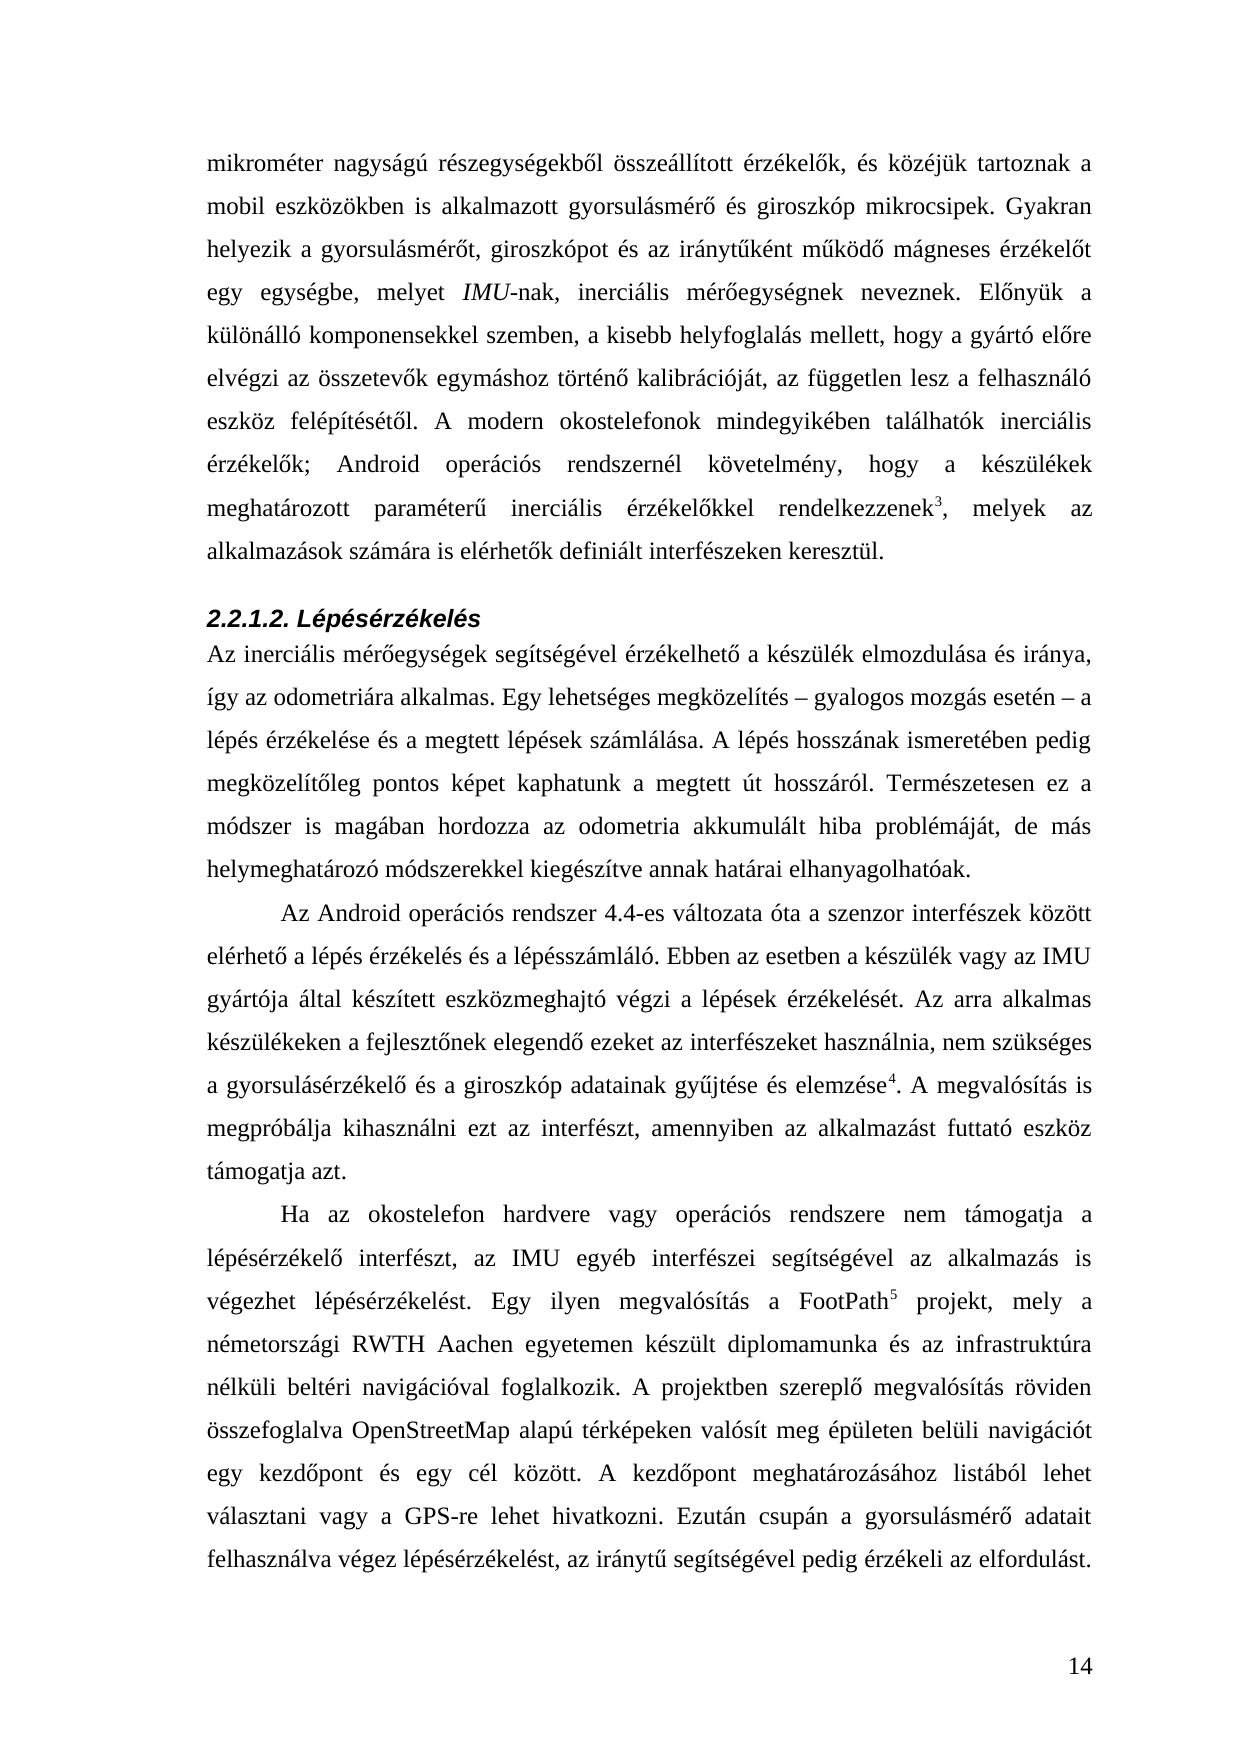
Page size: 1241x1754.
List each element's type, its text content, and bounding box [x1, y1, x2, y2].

text Az Android operációs rendszer 4.4-es változata óta a szenzor interfészek között elérhető a lépés érzékelés és a lépésszámláló. Ebben az esetben a készülék vagy az IMU gyártója által készített eszközmeghajtó végzi a lépések érzékelését. Az arra alkalmas készülékeken a fejlesztőnek elegendő ezeket az interfészeket használnia, nem szükséges a gyorsulásérzékelő és a giroszkóp adatainak gyűjtése és elemzése4. A megvalósítás is megpróbálja kihasználni ezt az interfészt, amennyiben az alkalmazást futtató eszköz támogatja azt. [207, 898, 1093, 1185]
text mikrométer nagyságú részegységekből összeállított érzékelők, és közéjük tartoznak a mobil eszközökben is alkalmazott gyorsulásmérő és giroszkóp mikrocsipek. Gyakran helyezik a gyorsulásmérőt, giroszkópot és az iránytűként működő mágneses érzékelőt egy egységbe, melyet IMU-nak, inerciális mérőegységnek neveznek. Előnyük a különálló komponensekkel szemben, a kisebb helyfoglalás mellett, hogy a gyártó előre elvégzi az összetevők egymáshoz történő kalibrációját, az független lesz a felhasználó eszköz felépítésétől. A modern okostelefonok mindegyikében találhatók inerciális érzékelők; Android operációs rendszernél követelmény, hogy a készülékek meghatározott paraméterű inerciális érzékelőkkel rendelkezzenek3, melyek az alkalmazások számára is elérhetők definiált interfészeken keresztül. [207, 148, 1093, 564]
subtitle Lépésérzékelés [207, 604, 1093, 632]
text Ha az okostelefon hardvere vagy operációs rendszere nem támogatja a lépésérzékelő interfészt, az IMU egyéb interfészei segítségével az alkalmazás is végezhet lépésérzékelést. Egy ilyen megvalósítás a FootPath5 projekt, mely a németországi RWTH Aachen egyetemen készült diplomamunka és az infrastruktúra nélküli beltéri navigációval foglalkozik. A projektben szereplő megvalósítás röviden összefoglalva OpenStreetMap alapú térképeken valósít meg épületen belüli navigációt egy kezdőpont és egy cél között. A kezdőpont meghatározásához listából lehet választani vagy a GPS-re lehet hivatkozni. Ezután csupán a gyorsulásmérő adatait felhasználva végez lépésérzékelést, az iránytű segítségével pedig érzékeli az elfordulást. [207, 1199, 1093, 1573]
text Az inerciális mérőegységek segítségével érzékelhető a készülék elmozdulása és iránya, így az odometriára alkalmas. Egy lehetséges megközelítés – gyalogos mozgás esetén – a lépés érzékelése és a megtett lépések számlálása. A lépés hosszának ismeretében pedig megközelítőleg pontos képet kaphatunk a megtett út hosszáról. Természetesen ez a módszer is magában hordozza az odometria akkumulált hiba problémáját, de más helymeghatározó módszerekkel kiegészítve annak határai elhanyagolhatóak. [207, 639, 1093, 883]
